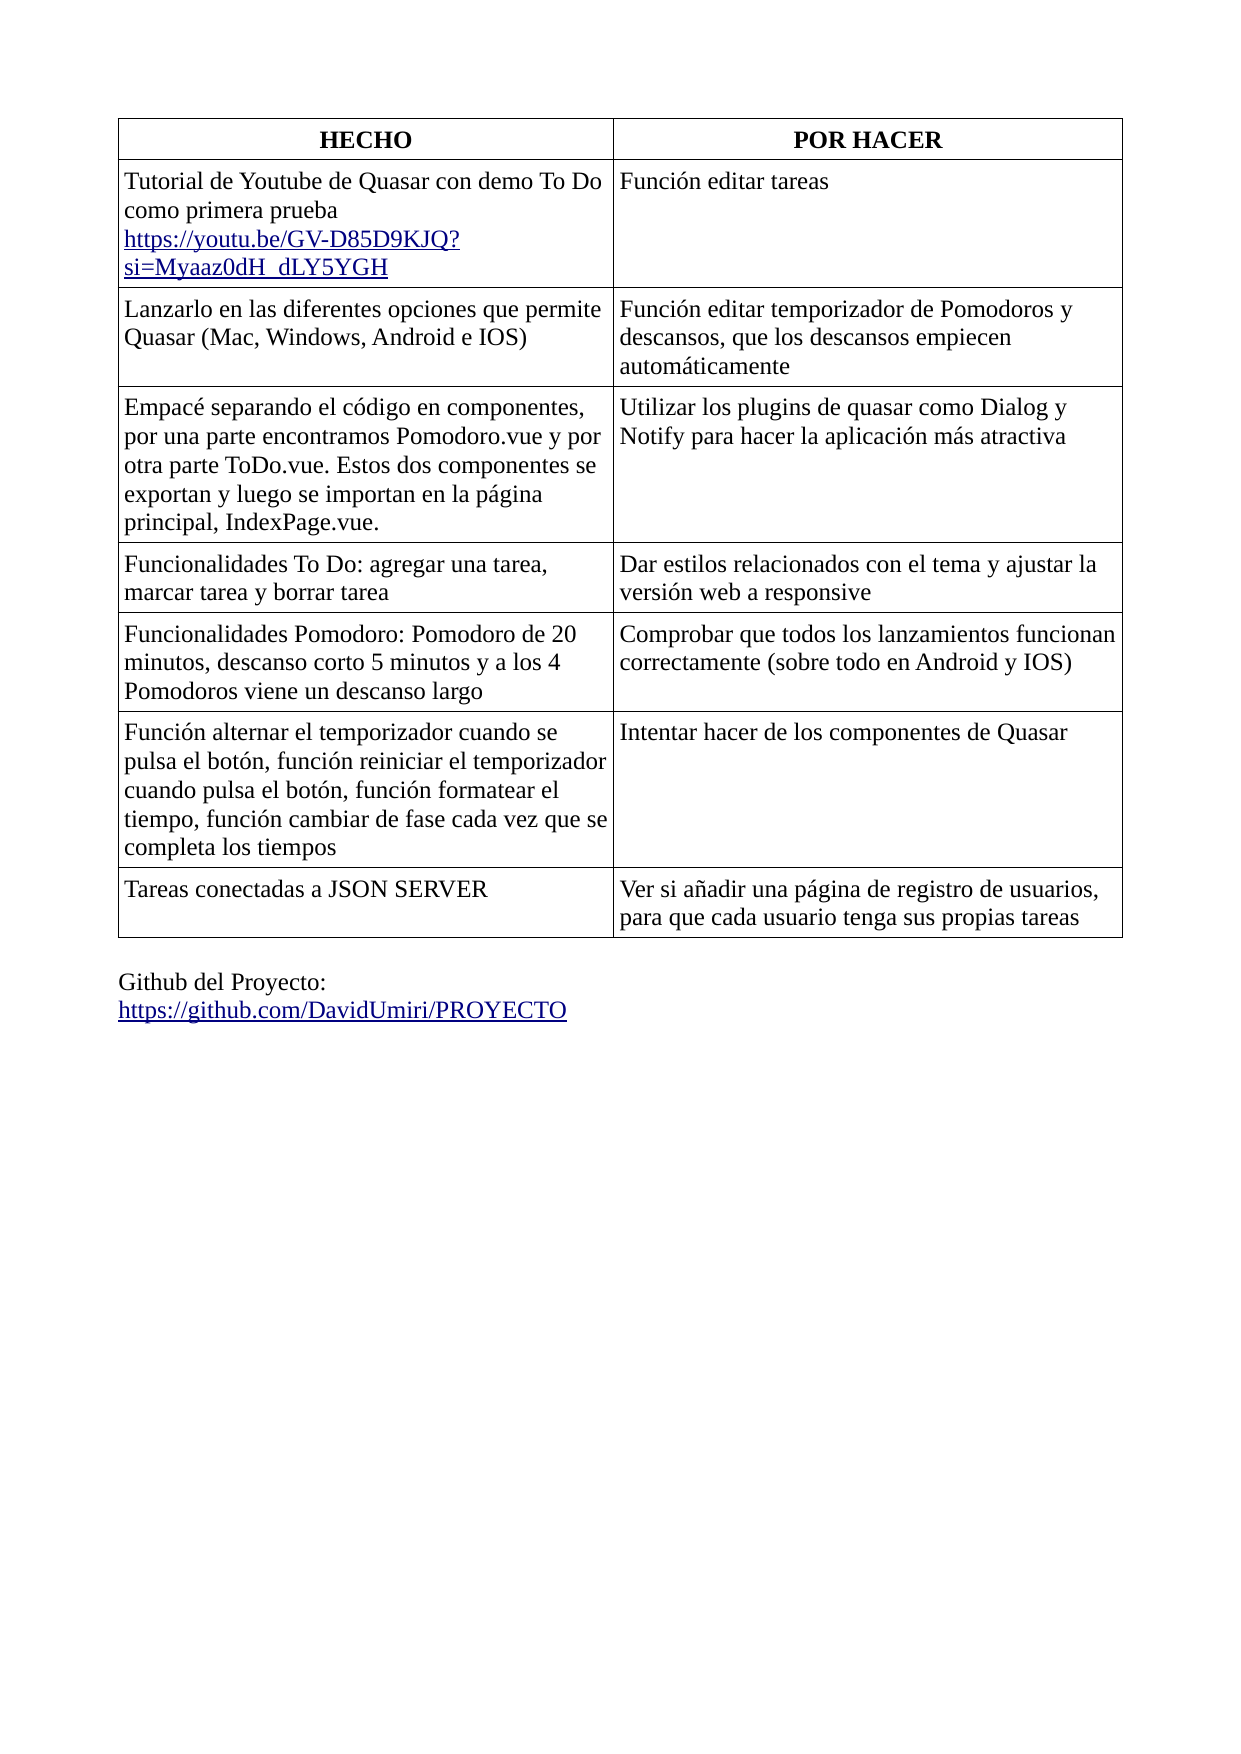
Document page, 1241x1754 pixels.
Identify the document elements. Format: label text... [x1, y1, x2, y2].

table_cell Comprobar que todos los lanzamientos funcionan correctamente (sobre todo en Android y IOS) [614, 613, 1122, 711]
table_cell Empacé separando el código en componentes, por una parte encontramos Pomodoro.vue y por otra parte ToDo.vue. Estos dos componentes se exportan y luego se importan en la página principal, IndexPage.vue. [119, 387, 613, 542]
table_cell Intentar hacer de los componentes de Quasar [614, 712, 1122, 867]
table_cell Lanzarlo en las diferentes opciones que permite Quasar (Mac, Windows, Android e IOS) [119, 288, 613, 386]
table_header POR HACER [614, 119, 1122, 159]
table_cell Función editar temporizador de Pomodoros y descansos, que los descansos empiecen automáticamente [614, 288, 1122, 386]
table_cell Funcionalidades To Do: agregar una tarea, marcar tarea y borrar tarea [119, 543, 613, 612]
table_cell Funcionalidades Pomodoro: Pomodoro de 20 minutos, descanso corto 5 minutos y a los 4 Pomodoros viene un descanso largo [119, 613, 613, 711]
table_cell Ver si añadir una página de registro de usuarios, para que cada usuario tenga sus propias tareas [614, 868, 1122, 937]
table_cell Función alternar el temporizador cuando se pulsa el botón, función reiniciar el temporizador cuando pulsa el botón, función formatear el tiempo, función cambiar de fase cada vez que se completa los tiempos [119, 712, 613, 867]
table_cell Dar estilos relacionados con el tema y ajustar la versión web a responsive [614, 543, 1122, 612]
table_cell Función editar tareas [614, 160, 1122, 287]
table_header HECHO [119, 119, 613, 159]
table_cell Utilizar los plugins de quasar como Dialog y Notify para hacer la aplicación más atractiva [614, 387, 1122, 542]
table_cell Tareas conectadas a JSON SERVER [119, 868, 613, 937]
text https://github.com/DavidUmiri/PROYECTO [118, 995, 1122, 1024]
text Github del Proyecto: [118, 967, 1122, 995]
table_cell Tutorial de Youtube de Quasar con demo To Do como primera prueba https://youtu.be/GV-D85D9KJQ?si=Myaaz0dH_dLY5YGH [119, 160, 613, 287]
